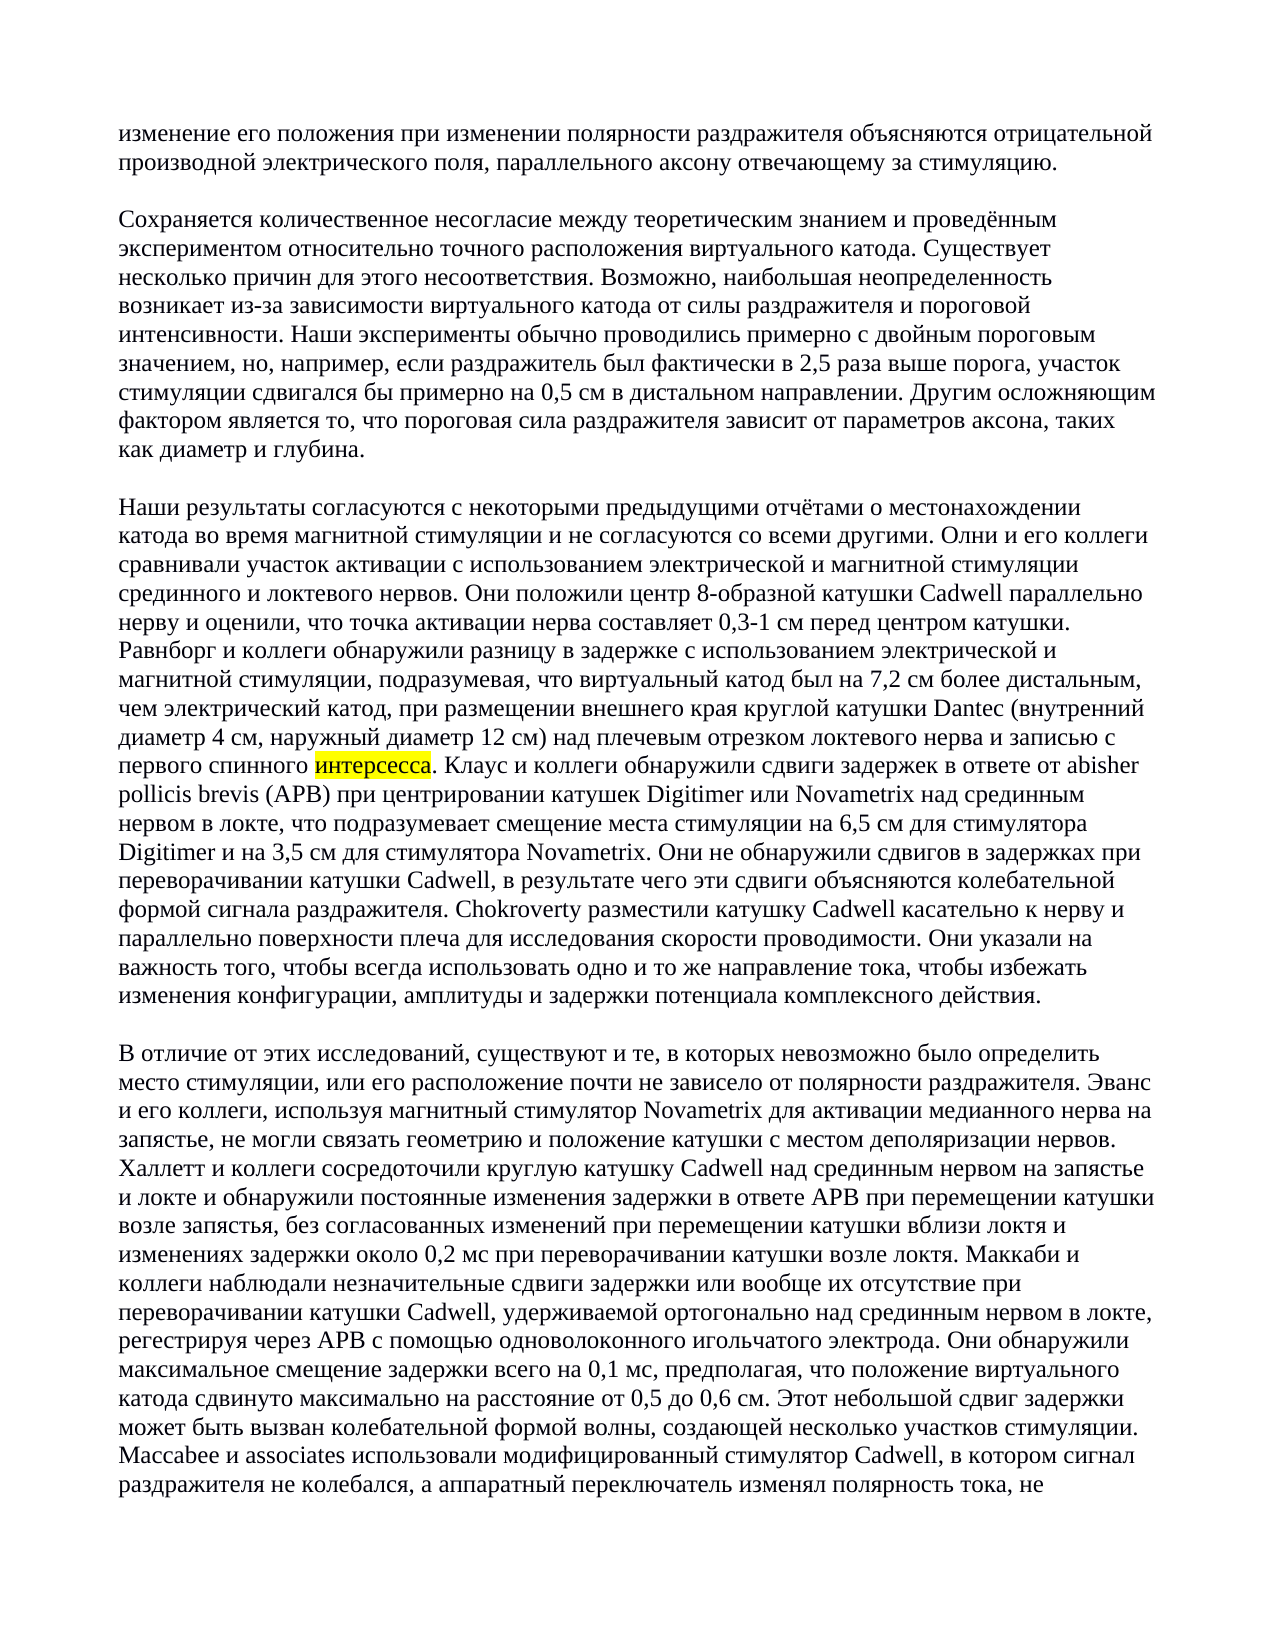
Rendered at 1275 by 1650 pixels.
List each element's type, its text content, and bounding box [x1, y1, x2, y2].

text изменение его положения при изменении полярности раздражителя объясняются отрицательной производной электрического поля, параллельного аксону отвечающему за стимуляцию. [118, 118, 1157, 176]
text Сохраняется количественное несогласие между теоретическим знанием и проведённым экспериментом относительно точного расположения виртуального катода. Существует несколько причин для этого несоответствия. Возможно, наибольшая неопределенность возникает из-за зависимости виртуального катода от силы раздражителя и пороговой интенсивности. Наши эксперименты обычно проводились примерно с двойным пороговым значением, но, например, если раздражитель был фактически в 2,5 раза выше порога, участок стимуляции сдвигался бы примерно на 0,5 см в дистальном направлении. Другим осложняющим фактором является то, что пороговая сила раздражителя зависит от параметров аксона, таких как диаметр и глубина. [118, 204, 1157, 463]
text Наши результаты согласуются с некоторыми предыдущими отчётами о местонахождении катода во время магнитной стимуляции и не согласуются со всеми другими. Олни и его коллеги сравнивали участок активации с использованием электрической и магнитной стимуляции срединного и локтевого нервов. Они положили центр 8-образной катушки Cadwell параллельно нерву и оценили, что точка активации нерва составляет 0,3-1 см перед центром катушки. Равнборг и коллеги обнаружили разницу в задержке с использованием электрической и магнитной стимуляции, подразумевая, что виртуальный катод был на 7,2 см более дистальным, чем электрический катод, при размещении внешнего края круглой катушки Dantec (внутренний диаметр 4 см, наружный диаметр 12 см) над плечевым отрезком локтевого нерва и записью с первого спинного интерсесса. Клаус и коллеги обнаружили сдвиги задержек в ответе от abisher pollicis brevis (APB) при центрировании катушек Digitimer или Novametrix над срединным нервом в локте, что подразумевает смещение места стимуляции на 6,5 см для стимулятора Digitimer и на 3,5 см для стимулятора Novametrix. Они не обнаружили сдвигов в задержках при переворачивании катушки Cadwell, в результате чего эти сдвиги объясняются колебательной формой сигнала раздражителя. Chokroverty разместили катушку Cadwell касательно к нерву и параллельно поверхности плеча для исследования скорости проводимости. Они указали на важность того, чтобы всегда использовать одно и то же направление тока, чтобы избежать изменения конфигурации, амплитуды и задержки потенциала комплексного действия. [118, 492, 1157, 1009]
text В отличие от этих исследований, существуют и те, в которых невозможно было определить место стимуляции, или его расположение почти не зависело от полярности раздражителя. Эванс и его коллеги, используя магнитный стимулятор Novametrix для активации медианного нерва на запястье, не могли связать геометрию и положение катушки с местом деполяризации нервов. Халлетт и коллеги сосредоточили круглую катушку Cadwell над срединным нервом на запястье и локте и обнаружили постоянные изменения задержки в ответе APB при перемещении катушки возле запястья, без согласованных изменений при перемещении катушки вблизи локтя и изменениях задержки около 0,2 мс при переворачивании катушки возле локтя. Маккаби и коллеги наблюдали незначительные сдвиги задержки или вообще их отсутствие при переворачивании катушки Cadwell, удерживаемой ортогонально над срединным нервом в локте, регестрируя через APB с помощью одноволоконного игольчатого электрода. Они обнаружили максимальное смещение задержки всего на 0,1 мс, предполагая, что положение виртуального катода сдвинуто максимально на расстояние от 0,5 до 0,6 см. Этот небольшой сдвиг задержки может быть вызван колебательной формой волны, создающей несколько участков стимуляции. Maccabee и associates использовали модифицированный стимулятор Cadwell, в котором сигнал раздражителя не колебался, а аппаратный переключатель изменял полярность тока, не [118, 1038, 1157, 1498]
